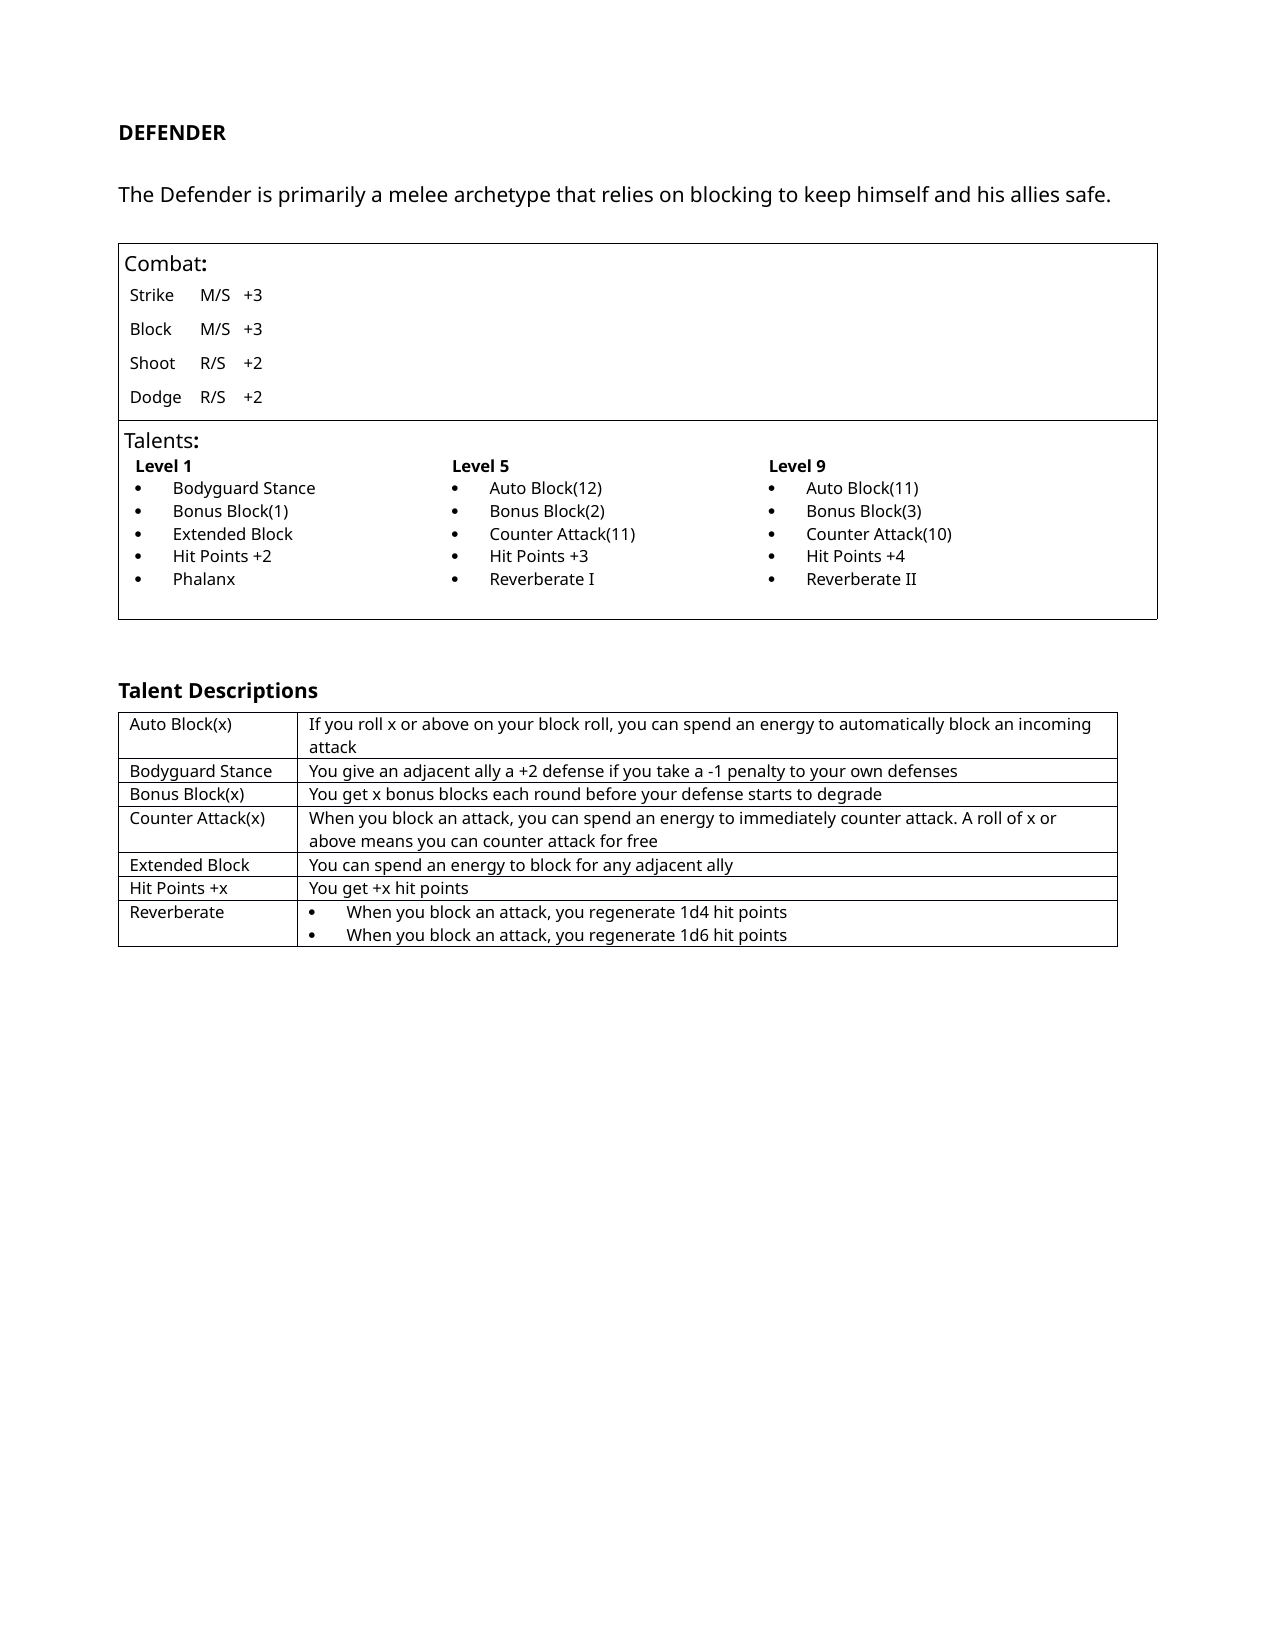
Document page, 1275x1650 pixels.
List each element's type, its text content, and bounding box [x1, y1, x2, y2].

table_cell M/S [194, 312, 238, 346]
table_cell Shoot [124, 346, 194, 380]
text Talent Descriptions [118, 676, 1157, 704]
table_cell When you block an attack, you regenerate 1d4 hit points When you block an attack, you regenerate 1d6 hit points [298, 901, 1117, 946]
table_cell Auto Block(12) Bonus Block(2) Counter Attack(11) Hit Points +3 Reverberate I [441, 477, 757, 613]
table_cell Talents: [119, 421, 1157, 619]
table_cell Bodyguard Stance Bonus Block(1) Extended Block Hit Points +2 Phalanx [124, 477, 441, 613]
table_cell Dodge [124, 380, 194, 414]
table_cell Extended Block [119, 853, 297, 876]
table_header Strike [124, 278, 194, 312]
table_cell +3 [238, 312, 271, 346]
table_cell Auto Block(11) Bonus Block(3) Counter Attack(10) Hit Points +4 Reverberate II [757, 477, 1074, 613]
table_header Auto Block(x) [119, 713, 297, 758]
table_cell R/S [194, 346, 238, 380]
table_header [638, 244, 1157, 420]
table_cell Bodyguard Stance [119, 759, 297, 782]
table_cell You can spend an energy to block for any adjacent ally [298, 853, 1117, 876]
table_cell You get x bonus blocks each round before your defense starts to degrade [298, 783, 1117, 806]
table_header If you roll x or above on your block roll, you can spend an energy to automatically block an incoming attack [298, 713, 1117, 758]
table_cell +2 [238, 346, 271, 380]
table_header Level 9 [757, 454, 1074, 477]
table_cell You give an adjacent ally a +2 defense if you take a -1 penalty to your own defenses [298, 759, 1117, 782]
table_header Level 5 [441, 454, 757, 477]
table_cell Reverberate [119, 901, 297, 946]
table_cell +2 [238, 380, 271, 414]
table_cell When you block an attack, you can spend an energy to immediately counter attack. A roll of x or above means you can counter attack for free [298, 807, 1117, 852]
table_cell Bonus Block(x) [119, 783, 297, 806]
table_header +3 [238, 278, 271, 312]
table_header M/S [194, 278, 238, 312]
table_cell Block [124, 312, 194, 346]
table_cell You get +x hit points [298, 877, 1117, 900]
table_header Combat: [119, 244, 637, 420]
table_cell R/S [194, 380, 238, 414]
table_header Level 1 [124, 454, 441, 477]
table_cell Counter Attack(x) [119, 807, 297, 852]
text DEFENDER [118, 118, 1157, 147]
table_cell Hit Points +x [119, 877, 297, 900]
text The Defender is primarily a melee archetype that relies on blocking to keep himself and his allies safe. [118, 181, 1157, 209]
